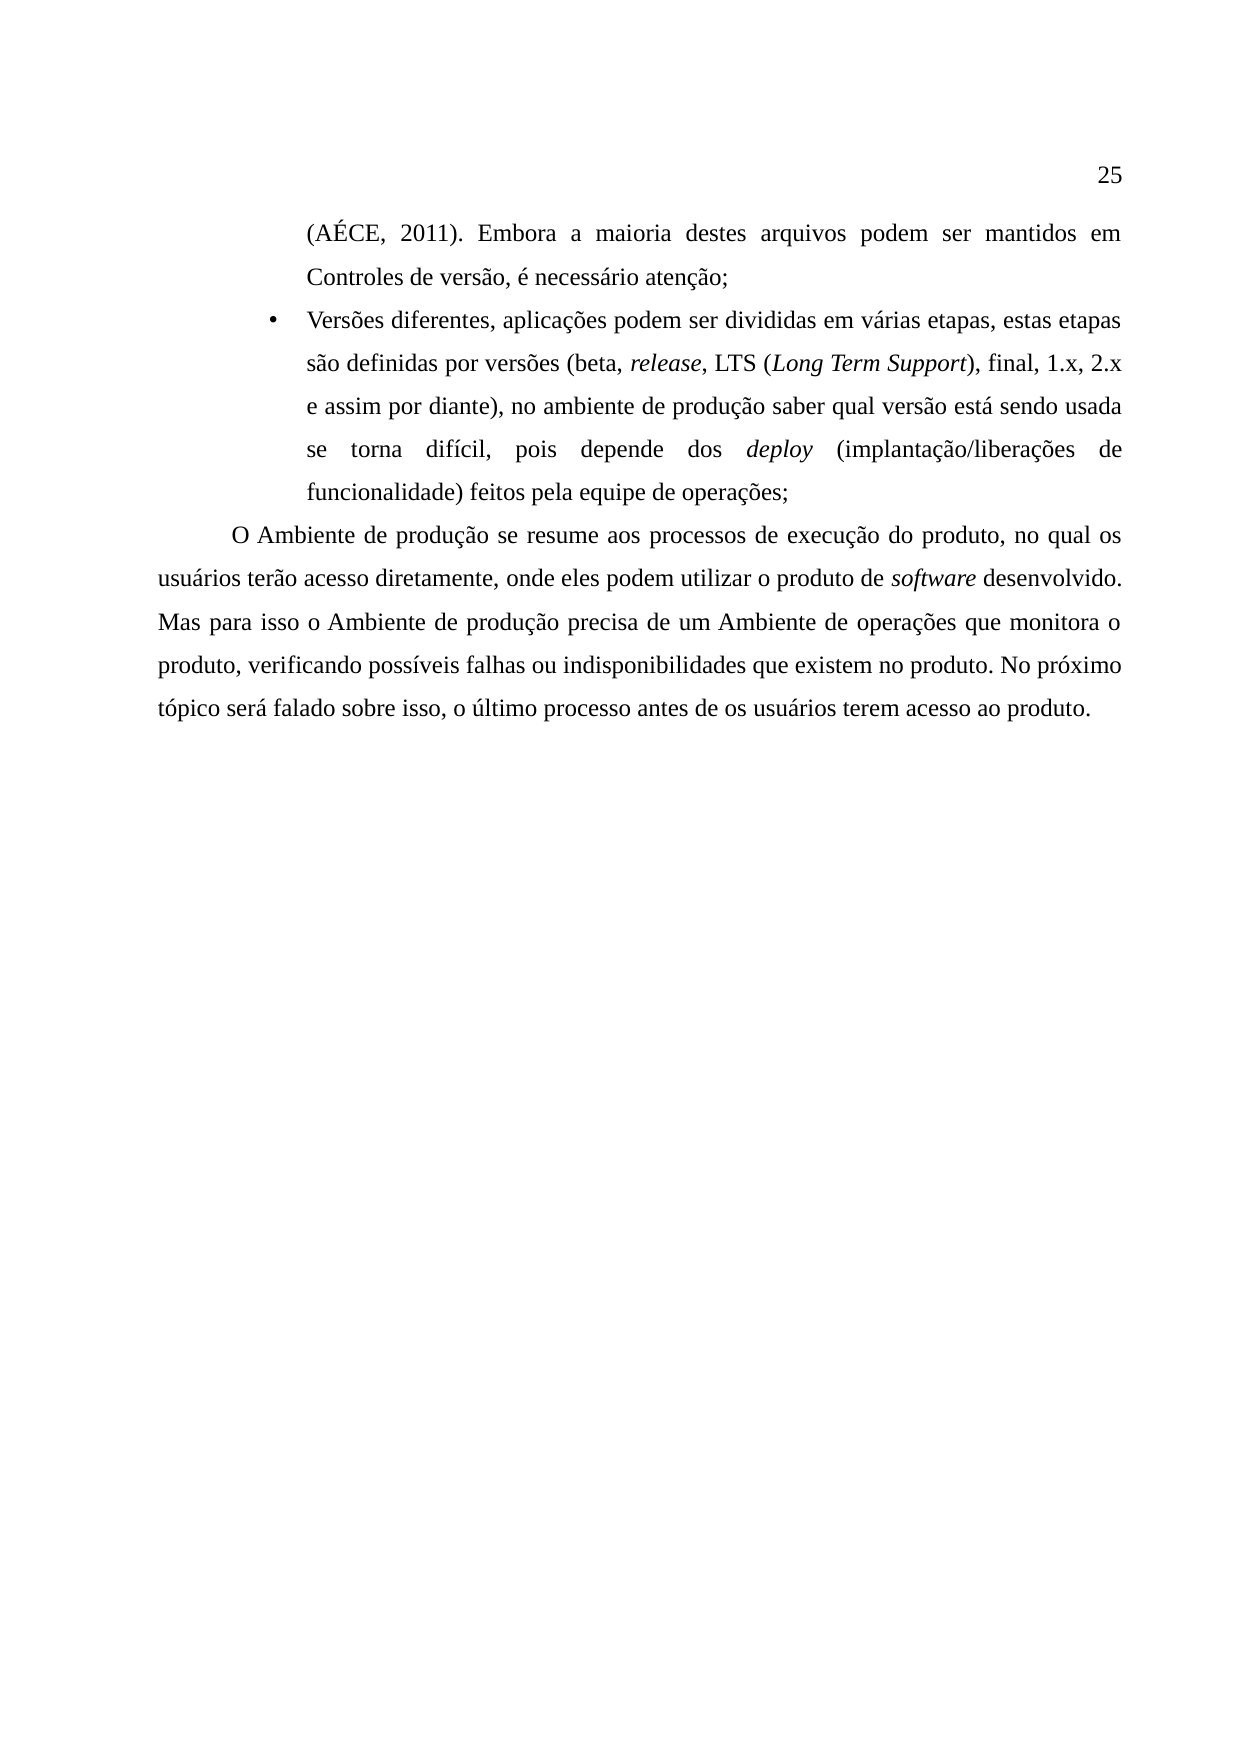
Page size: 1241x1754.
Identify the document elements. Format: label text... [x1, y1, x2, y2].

list (AÉCE, 2011). Embora a maioria destes arquivos podem ser mantidos em Controles de versão, é necessário atenção; [269, 218, 1122, 290]
text O Ambiente de produção se resume aos processos de execução do produto, no qual os usuários terão acesso diretamente, onde eles podem utilizar o produto de software desenvolvido. Mas para isso o Ambiente de produção precisa de um Ambiente de operações que monitora o produto, verificando possíveis falhas ou indisponibilidades que existem no produto. No próximo tópico será falado sobre isso, o último processo antes de os usuários terem acesso ao produto. [158, 520, 1122, 722]
list Versões diferentes, aplicações podem ser divididas em várias etapas, estas etapas são definidas por versões (beta, release, LTS (Long Term Support), final, 1.x, 2.x e assim por diante), no ambiente de produção saber qual versão está sendo usada se torna difícil, pois depende dos deploy (implantação/liberações de funcionalidade) feitos pela equipe de operações; [269, 305, 1122, 506]
